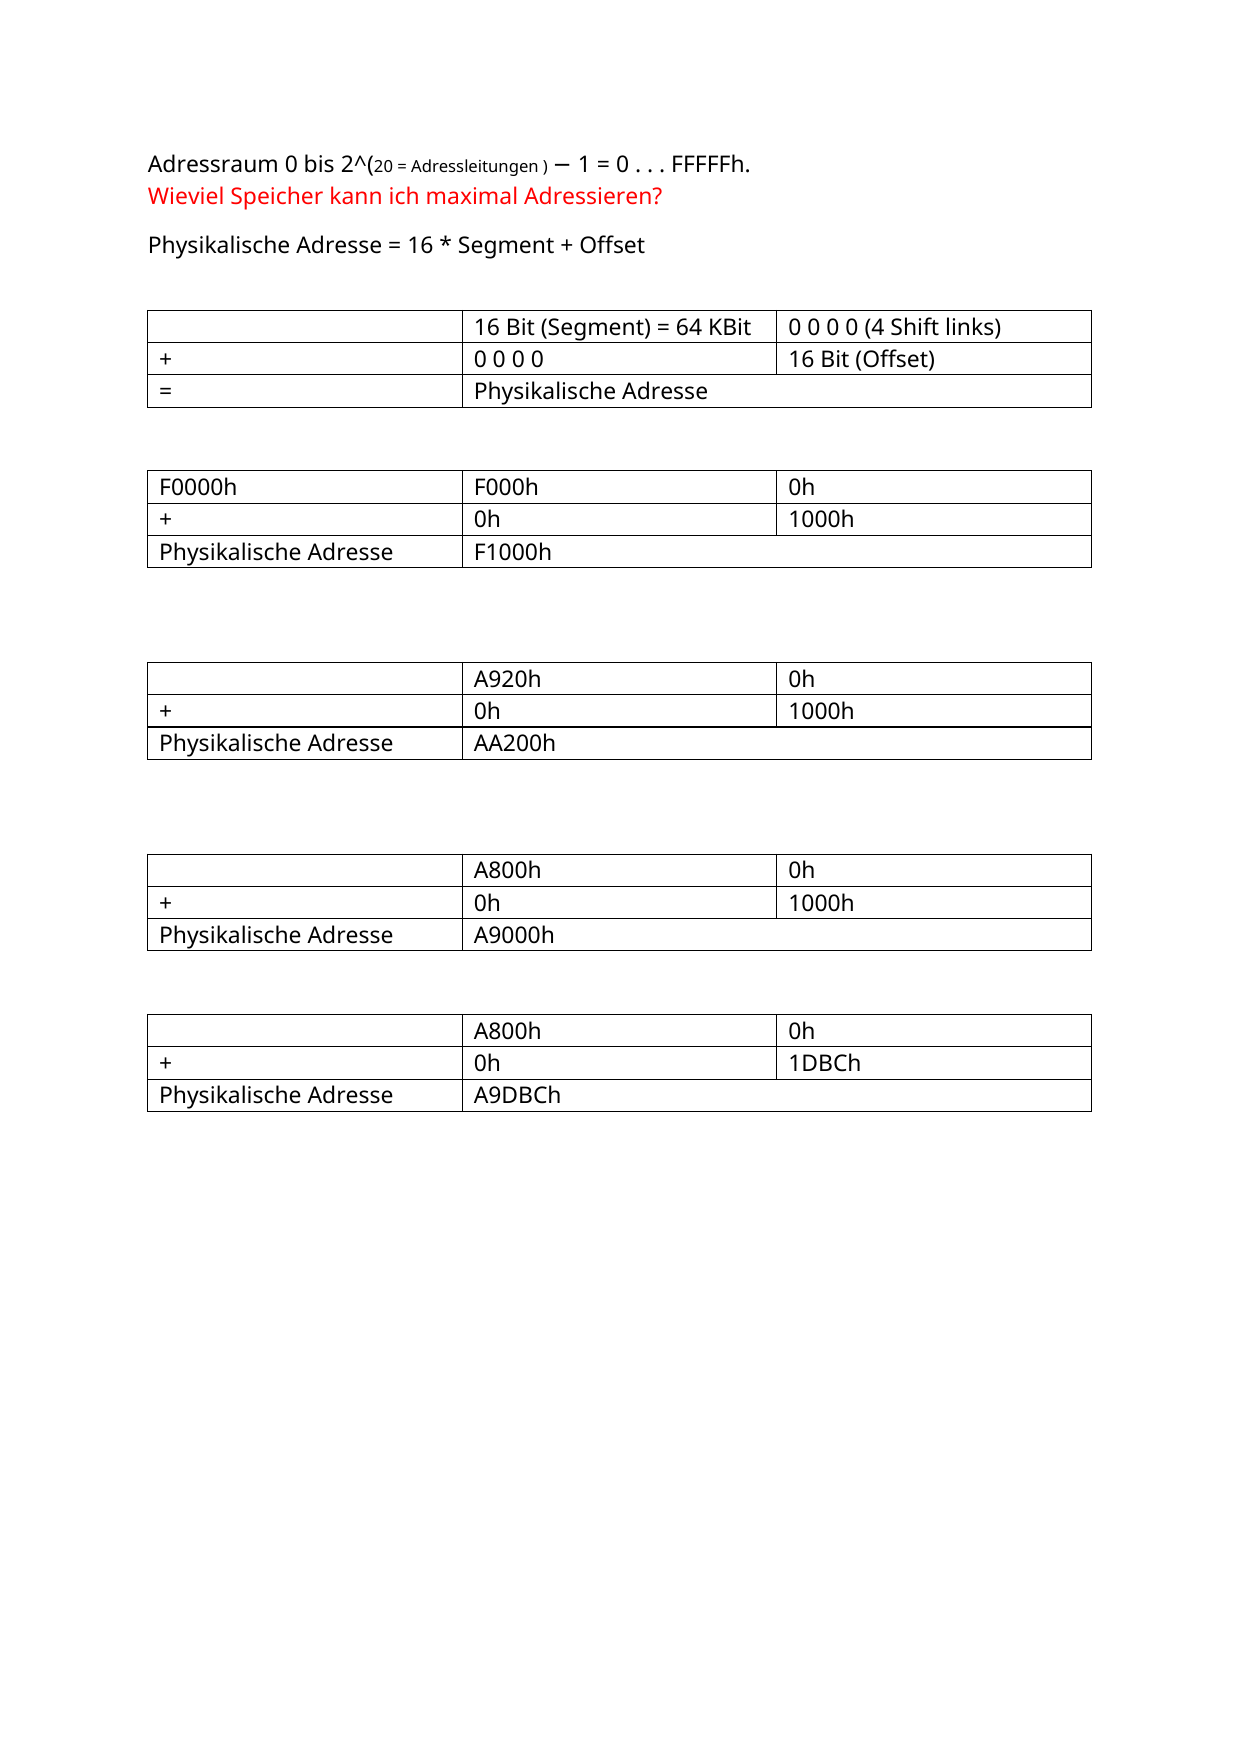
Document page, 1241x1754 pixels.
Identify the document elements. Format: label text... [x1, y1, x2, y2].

table_cell + [148, 887, 462, 918]
text Physikalische Adresse = 16 * Segment + Offset [148, 229, 1093, 261]
table_cell 0h [463, 1047, 776, 1078]
table_header 0 0 0 0 (4 Shift links) [777, 311, 1091, 342]
table_header [148, 855, 462, 886]
table_header F0000h [148, 471, 462, 502]
table_cell 0h [463, 695, 776, 726]
table_cell F1000h [463, 536, 1091, 567]
table_header [148, 1015, 462, 1046]
table_cell 0h [463, 504, 776, 535]
table_cell + [148, 504, 462, 535]
table_header 0h [777, 663, 1091, 694]
table_cell 1000h [777, 695, 1091, 726]
table_cell 0 0 0 0 [463, 343, 776, 374]
table_cell Physikalische Adresse [148, 728, 462, 759]
table_cell 1000h [777, 504, 1091, 535]
table_cell = [148, 375, 462, 407]
table_cell AA200h [463, 728, 1091, 759]
table_header A800h [463, 855, 776, 886]
table_header 0h [777, 471, 1091, 502]
table_header 0h [777, 1015, 1091, 1046]
table_header 0h [777, 855, 1091, 886]
table_cell Physikalische Adresse [463, 375, 1091, 407]
table_cell A9000h [463, 919, 1091, 950]
table_cell Physikalische Adresse [148, 919, 462, 950]
table_cell + [148, 343, 462, 374]
table_cell Physikalische Adresse [148, 536, 462, 567]
text Adressraum 0 bis 2^(20 = Adressleitungen ) − 1 = 0 . . . FFFFFh. Wieviel Speicher kann ich maximal Adressieren? [148, 148, 1093, 211]
table_header [148, 663, 462, 694]
table_header [148, 311, 462, 342]
table_cell + [148, 1047, 462, 1078]
table_cell 16 Bit (Offset) [777, 343, 1091, 374]
table_header 16 Bit (Segment) = 64 KBit [463, 311, 776, 342]
table_header A800h [463, 1015, 776, 1046]
table_header F000h [463, 471, 776, 502]
table_cell Physikalische Adresse [148, 1080, 462, 1111]
table_cell + [148, 695, 462, 726]
table_cell 0h [463, 887, 776, 918]
table_cell 1DBCh [777, 1047, 1091, 1078]
table_cell A9DBCh [463, 1080, 1091, 1111]
table_header A920h [463, 663, 776, 694]
table_cell 1000h [777, 887, 1091, 918]
